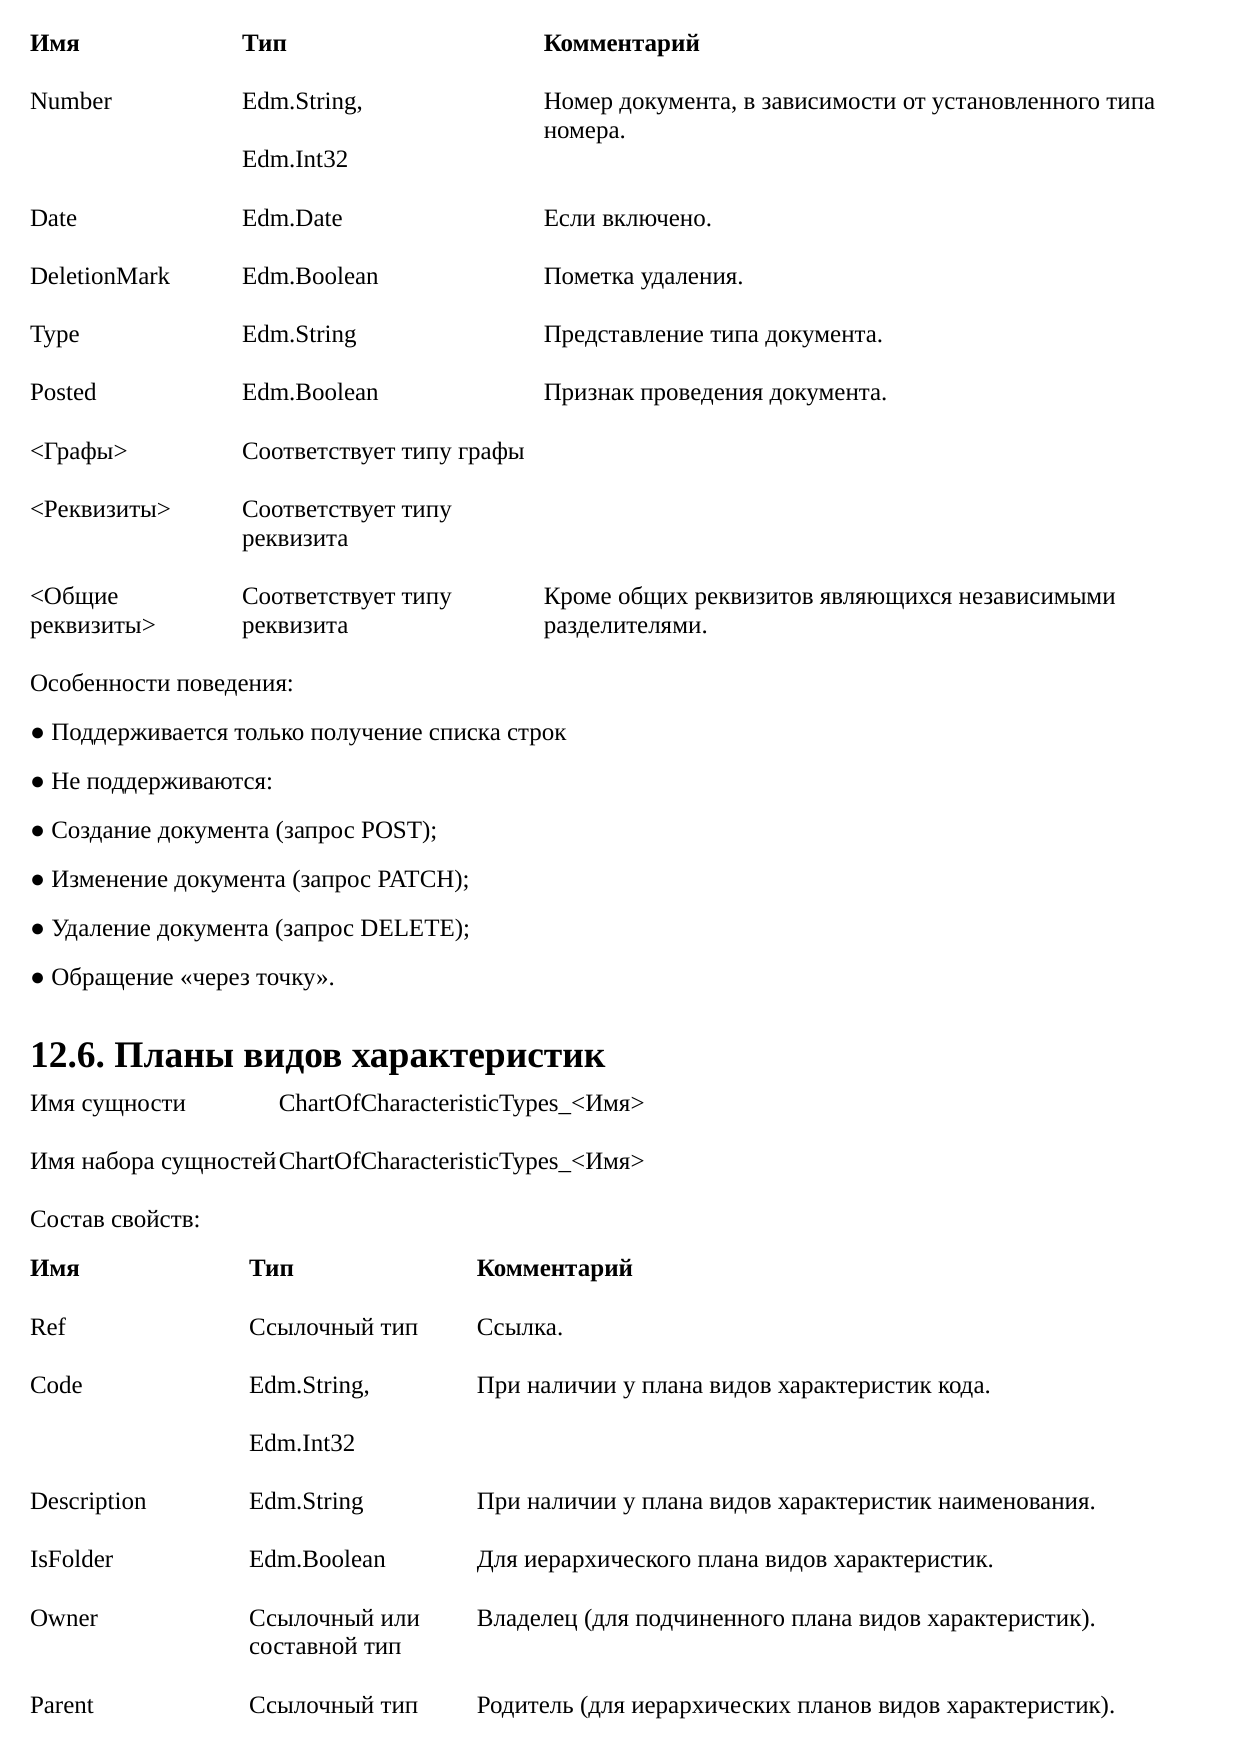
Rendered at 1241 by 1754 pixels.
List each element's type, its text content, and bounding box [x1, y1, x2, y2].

table_header ChartOfCharacteristicTypes_<Имя> [279, 1088, 646, 1146]
table_cell Code [30, 1370, 249, 1486]
table_cell Номер документа, в зависимости от установленного типа номера. [544, 86, 1211, 203]
table_cell Edm.String [249, 1486, 477, 1544]
table_cell Имя набора сущностей [30, 1146, 278, 1204]
table_cell Edm.String, Edm.Int32 [249, 1370, 477, 1486]
table_header Имя сущности [30, 1088, 278, 1146]
table_cell Type [30, 319, 242, 377]
subtitle 12.6. Планы видов характеристик [30, 1032, 1211, 1075]
table_header Комментарий [477, 1253, 1211, 1312]
text ● Обращение «через точку». [30, 962, 1211, 991]
text ● Поддерживается только получение списка строк [30, 717, 1211, 746]
text Особенности поведения: [30, 668, 1211, 697]
table_header Имя [30, 28, 242, 86]
table_cell Кроме общих реквизитов являющихся независимыми разделителями. [544, 581, 1211, 668]
table_header Комментарий [544, 28, 1211, 86]
table_cell Представление типа документа. [544, 319, 1211, 377]
table_cell Parent [30, 1690, 249, 1718]
table_cell Ссылка. [477, 1312, 1211, 1370]
table_cell Ref [30, 1312, 249, 1370]
table_cell Description [30, 1486, 249, 1544]
text ● Удаление документа (запрос DELETE); [30, 913, 1211, 942]
table_header Тип [242, 28, 543, 86]
text ● Не поддерживаются: [30, 766, 1211, 795]
table_cell Ссылочный или составной тип [249, 1603, 477, 1690]
table_cell DeletionMark [30, 261, 242, 319]
text ● Создание документа (запрос POST); [30, 815, 1211, 844]
table_cell При наличии у плана видов характеристик кода. [477, 1370, 1211, 1486]
table_cell Соответствует типу графы [242, 436, 543, 494]
text Состав свойств: [30, 1204, 1211, 1233]
table_cell Ссылочный тип [249, 1690, 477, 1718]
table_cell Родитель (для иерархических планов видов характеристик). [477, 1690, 1211, 1718]
table_cell Posted [30, 378, 242, 436]
table_cell Признак проведения документа. [544, 378, 1211, 436]
table_cell Для иерархического плана видов характеристик. [477, 1545, 1211, 1603]
table_cell Владелец (для подчиненного плана видов характеристик). [477, 1603, 1211, 1690]
table_header Имя [30, 1253, 249, 1312]
table_cell <Реквизиты> [30, 494, 242, 581]
table_cell Edm.Boolean [242, 378, 543, 436]
table_cell Если включено. [544, 203, 1211, 261]
table_header Тип [249, 1253, 477, 1312]
table_cell [544, 494, 1211, 581]
table_cell Пометка удаления. [544, 261, 1211, 319]
table_cell ChartOfCharacteristicTypes_<Имя> [279, 1146, 646, 1204]
table_cell При наличии у плана видов характеристик наименования. [477, 1486, 1211, 1544]
table_cell Edm.Boolean [242, 261, 543, 319]
table_cell Соответствует типу реквизита [242, 581, 543, 668]
table_cell Date [30, 203, 242, 261]
table_cell Ссылочный тип [249, 1312, 477, 1370]
table_cell IsFolder [30, 1545, 249, 1603]
table_cell Number [30, 86, 242, 203]
table_cell Edm.String [242, 319, 543, 377]
text ● Изменение документа (запрос PATCH); [30, 864, 1211, 893]
table_cell [544, 436, 1211, 494]
table_cell Edm.String, Edm.Int32 [242, 86, 543, 203]
table_cell Соответствует типу реквизита [242, 494, 543, 581]
table_cell Owner [30, 1603, 249, 1690]
table_cell Edm.Date [242, 203, 543, 261]
table_cell Edm.Boolean [249, 1545, 477, 1603]
table_cell <Графы> [30, 436, 242, 494]
table_cell <Общие реквизиты> [30, 581, 242, 668]
